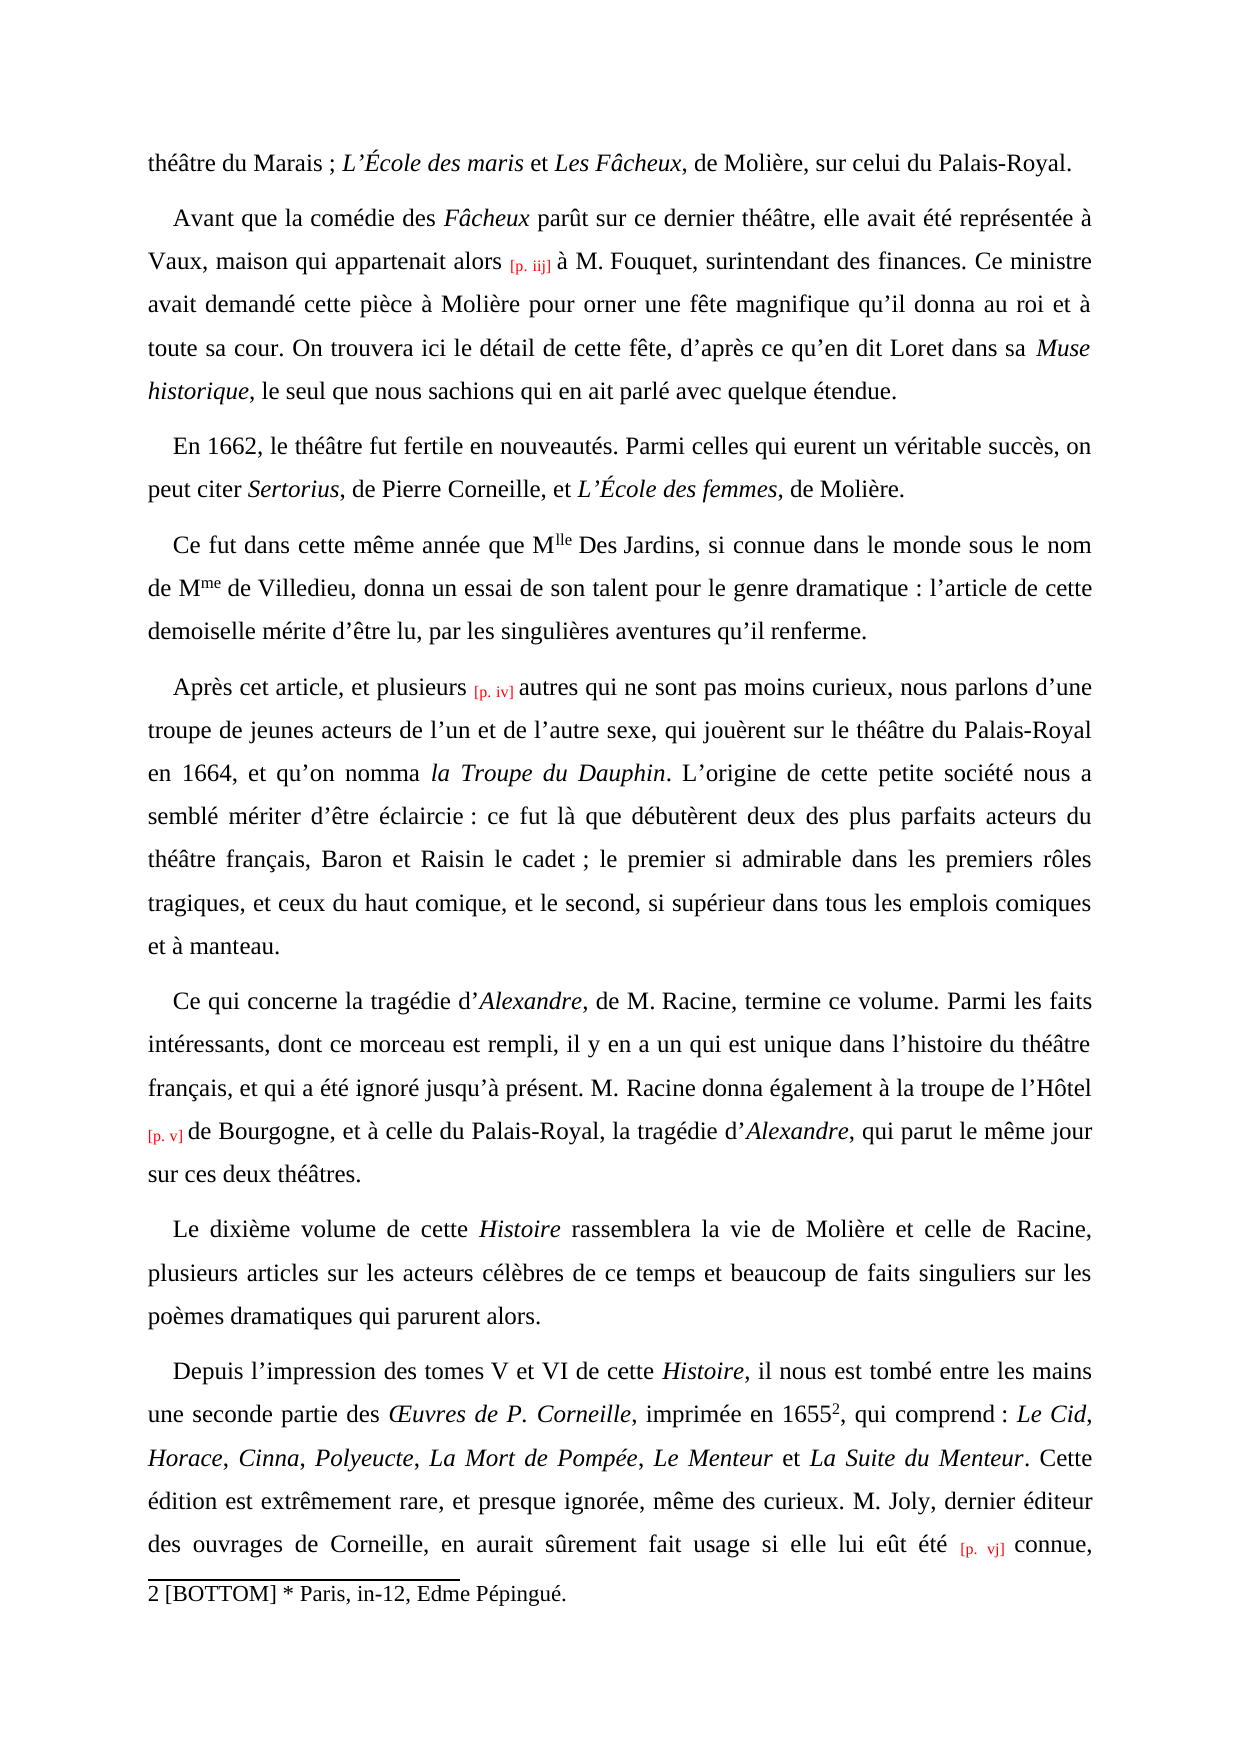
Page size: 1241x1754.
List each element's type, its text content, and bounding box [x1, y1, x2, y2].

text Avant que la comédie des Fâcheux parût sur ce dernier théâtre, elle avait été représentée à Vaux, maison qui appartenait alors [p. iij] à M. Fouquet, surintendant des finances. Ce ministre avait demandé cette pièce à Molière pour orner une fête magnifique qu’il donna au roi et à toute sa cour. On trouvera ici le détail de cette fête, d’après ce qu’en dit Loret dans sa Muse historique, le seul que nous sachions qui en ait parlé avec quelque étendue. [148, 203, 1093, 404]
text [BOTTOM] * Paris, in-12, Edme Pépingué. [148, 1580, 1093, 1606]
text Ce fut dans cette même année que Mlle Des Jardins, si connue dans le monde sous le nom de Mme de Villedieu, donna un essai de son talent pour le genre dramatique : l’article de cette demoiselle mérite d’être lu, par les singulières aventures qu’il renferme. [148, 530, 1093, 645]
text théâtre du Marais ; L’École des maris et Les Fâcheux, de Molière, sur celui du Palais-Royal. [148, 148, 1093, 176]
text Après cet article, et plusieurs [p. iv] autres qui ne sont pas moins curieux, nous parlons d’une troupe de jeunes acteurs de l’un et de l’autre sexe, qui jouèrent sur le théâtre du Palais-Royal en 1664, et qu’on nomma la Troupe du Dauphin. L’origine de cette petite société nous a semblé mériter d’être éclaircie : ce fut là que débutèrent deux des plus parfaits acteurs du théâtre français, Baron et Raisin le cadet ; le premier si admirable dans les premiers rôles tragiques, et ceux du haut comique, et le second, si supérieur dans tous les emplois comiques et à manteau. [148, 672, 1093, 959]
text En 1662, le théâtre fut fertile en nouveautés. Parmi celles qui eurent un véritable succès, on peut citer Sertorius, de Pierre Corneille, et L’École des femmes, de Molière. [148, 431, 1093, 503]
text Le dixième volume de cette Histoire rassemblera la vie de Molière et celle de Racine, plusieurs articles sur les acteurs célèbres de ce temps et beaucoup de faits singuliers sur les poèmes dramatiques qui parurent alors. [148, 1214, 1093, 1329]
text Ce qui concerne la tragédie d’Alexandre, de M. Racine, termine ce volume. Parmi les faits intéressants, dont ce morceau est rempli, il y en a un qui est unique dans l’histoire du théâtre français, et qui a été ignoré jusqu’à présent. M. Racine donna également à la troupe de l’Hôtel [p. v] de Bourgogne, et à celle du Palais-Royal, la tragédie d’Alexandre, qui parut le même jour sur ces deux théâtres. [148, 986, 1093, 1188]
text Depuis l’impression des tomes V et VI de cette Histoire, il nous est tombé entre les mains une seconde partie des Œuvres de P. Corneille, imprimée en 1655, qui comprend : Le Cid, Horace, Cinna, Polyeucte, La Mort de Pompée, Le Menteur et La Suite du Menteur. Cette édition est extrêmement rare, et presque ignorée, même des curieux. M. Joly, dernier éditeur des ouvrages de Corneille, en aurait sûrement fait usage si elle lui eût été [p. vj] connue, [148, 1356, 1093, 1558]
